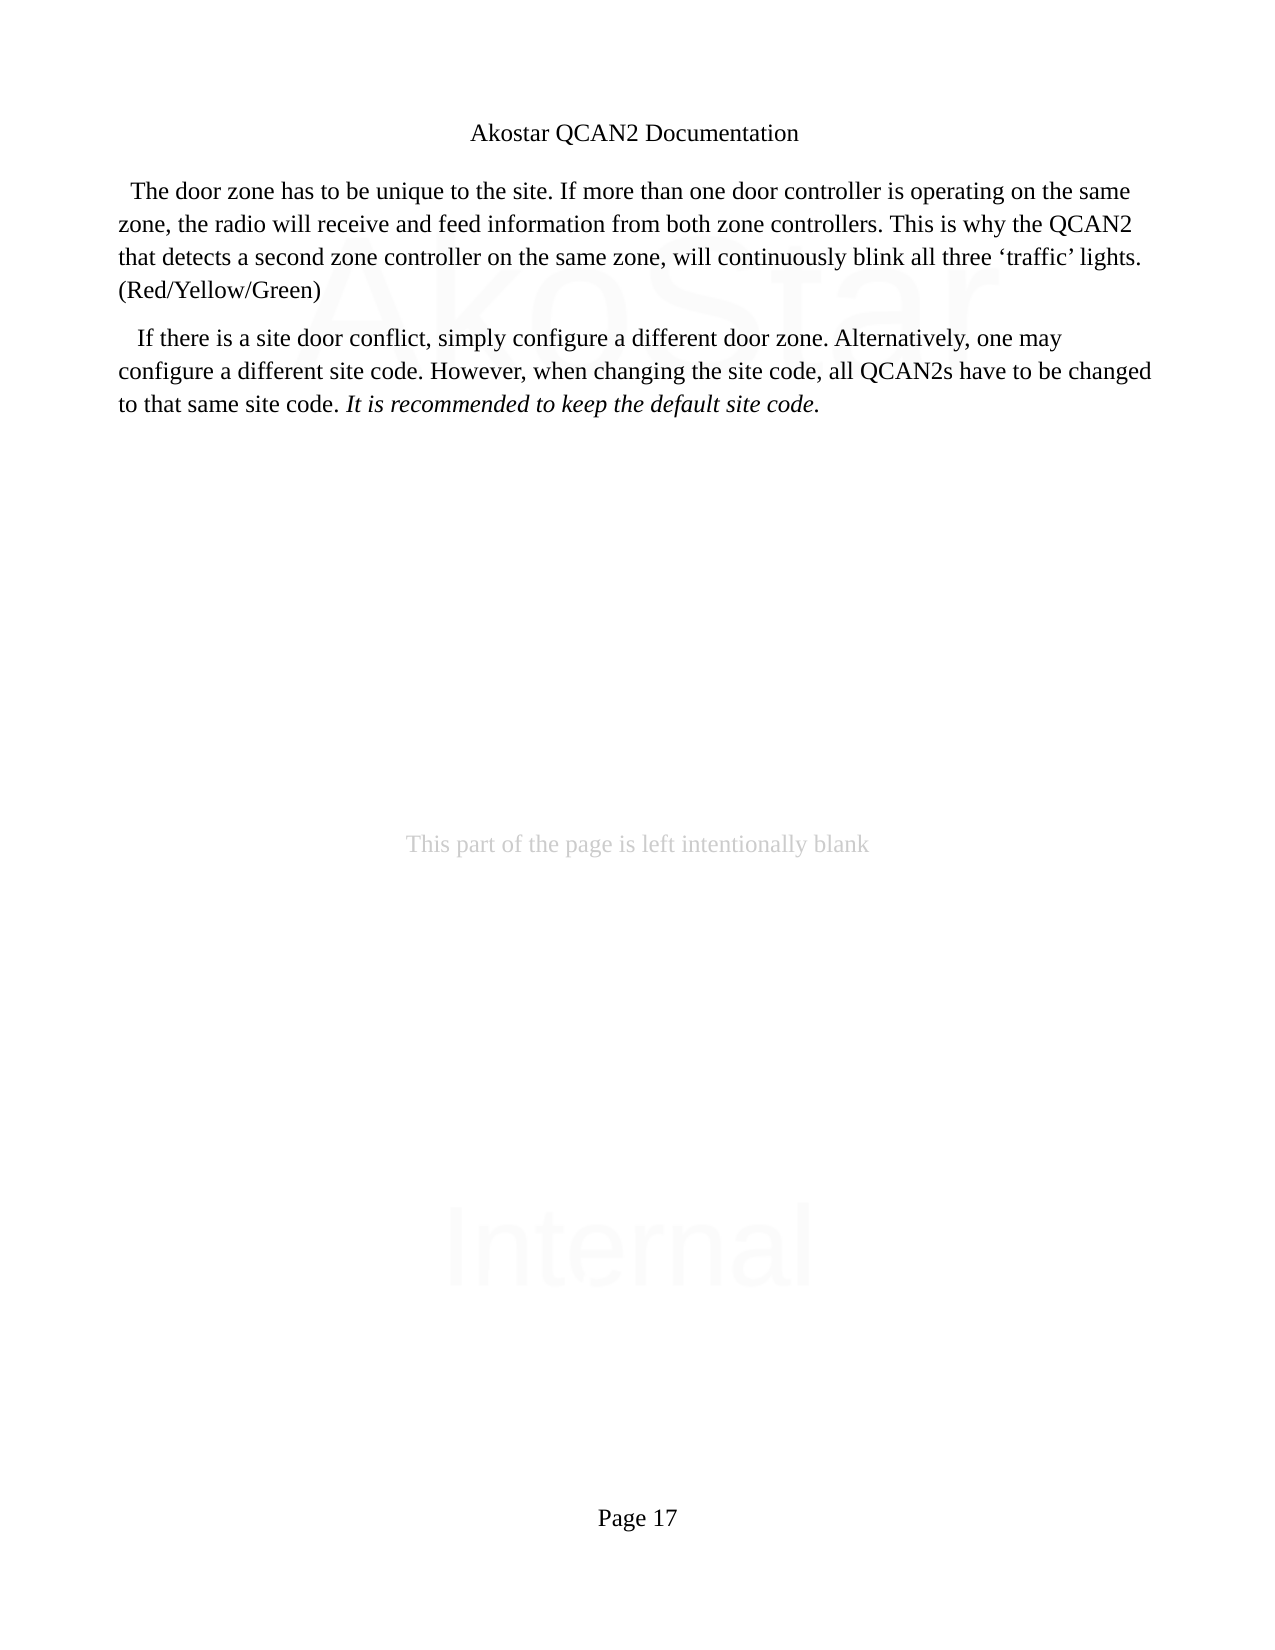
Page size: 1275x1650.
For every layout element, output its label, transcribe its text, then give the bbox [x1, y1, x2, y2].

text This part of the page is left intentionally blank [118, 829, 1157, 858]
text The door zone has to be unique to the site. If more than one door controller is operating on the same zone, the radio will receive and feed information from both zone controllers. This is why the QCAN2 that detects a second zone controller on the same zone, will continuously blink all three ‘traffic’ lights. (Red/Yellow/Green) [118, 176, 1157, 304]
text If there is a site door conflict, simply configure a different door zone. Alternatively, one may configure a different site code. However, when changing the site code, all QCAN2s have to be changed to that same site code. It is recommended to keep the default site code. [118, 323, 1157, 418]
